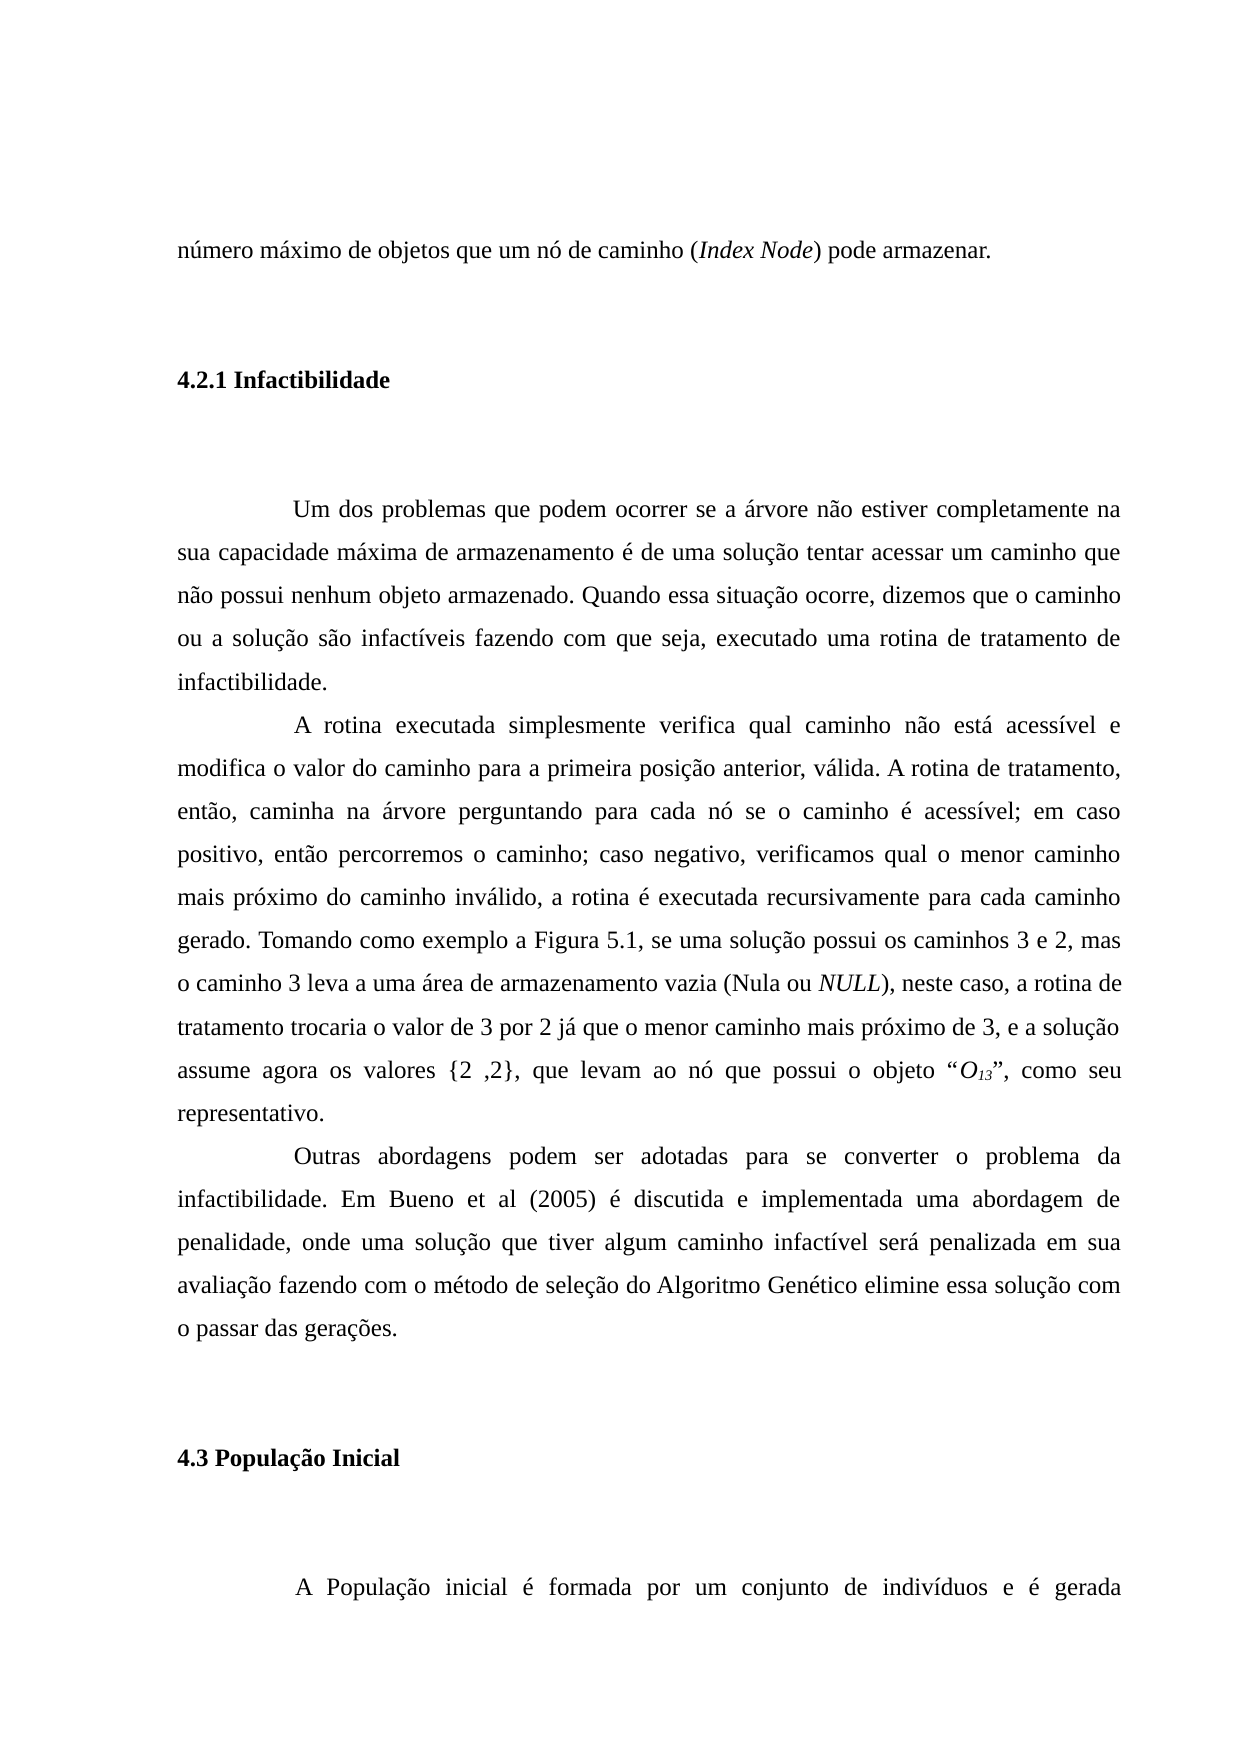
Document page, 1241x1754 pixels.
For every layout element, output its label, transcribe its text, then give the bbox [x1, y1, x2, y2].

text 4.2.1 Infactibilidade [177, 365, 1122, 393]
text 4.3 População Inicial [177, 1443, 1122, 1472]
text A População inicial é formada por um conjunto de indivíduos e é gerada [177, 1572, 1122, 1601]
text A rotina executada simplesmente verifica qual caminho não está acessível e modifica o valor do caminho para a primeira posição anterior, válida. A rotina de tratamento, então, caminha na árvore perguntando para cada nó se o caminho é acessível; em caso positivo, então percorremos o caminho; caso negativo, verificamos qual o menor caminho mais próximo do caminho inválido, a rotina é executada recursivamente para cada caminho gerado. Tomando como exemplo a Figura 5.1, se uma solução possui os caminhos 3 e 2, mas o caminho 3 leva a uma área de armazenamento vazia (Nula ou NULL), neste caso, a rotina de tratamento trocaria o valor de 3 por 2 já que o menor caminho mais próximo de 3, e a solução assume agora os valores {2 ,2}, que levam ao nó que possui o objeto “O13”, como seu representativo. [177, 710, 1122, 1127]
text número máximo de objetos que um nó de caminho (Index Node) pode armazenar. [177, 235, 1122, 264]
text Um dos problemas que podem ocorrer se a árvore não estiver completamente na sua capacidade máxima de armazenamento é de uma solução tentar acessar um caminho que não possui nenhum objeto armazenado. Quando essa situação ocorre, dizemos que o caminho ou a solução são infactíveis fazendo com que seja, executado uma rotina de tratamento de infactibilidade. [177, 494, 1122, 695]
text Outras abordagens podem ser adotadas para se converter o problema da infactibilidade. Em Bueno et al (2005) é discutida e implementada uma abordagem de penalidade, onde uma solução que tiver algum caminho infactível será penalizada em sua avaliação fazendo com o método de seleção do Algoritmo Genético elimine essa solução com o passar das gerações. [177, 1141, 1122, 1342]
